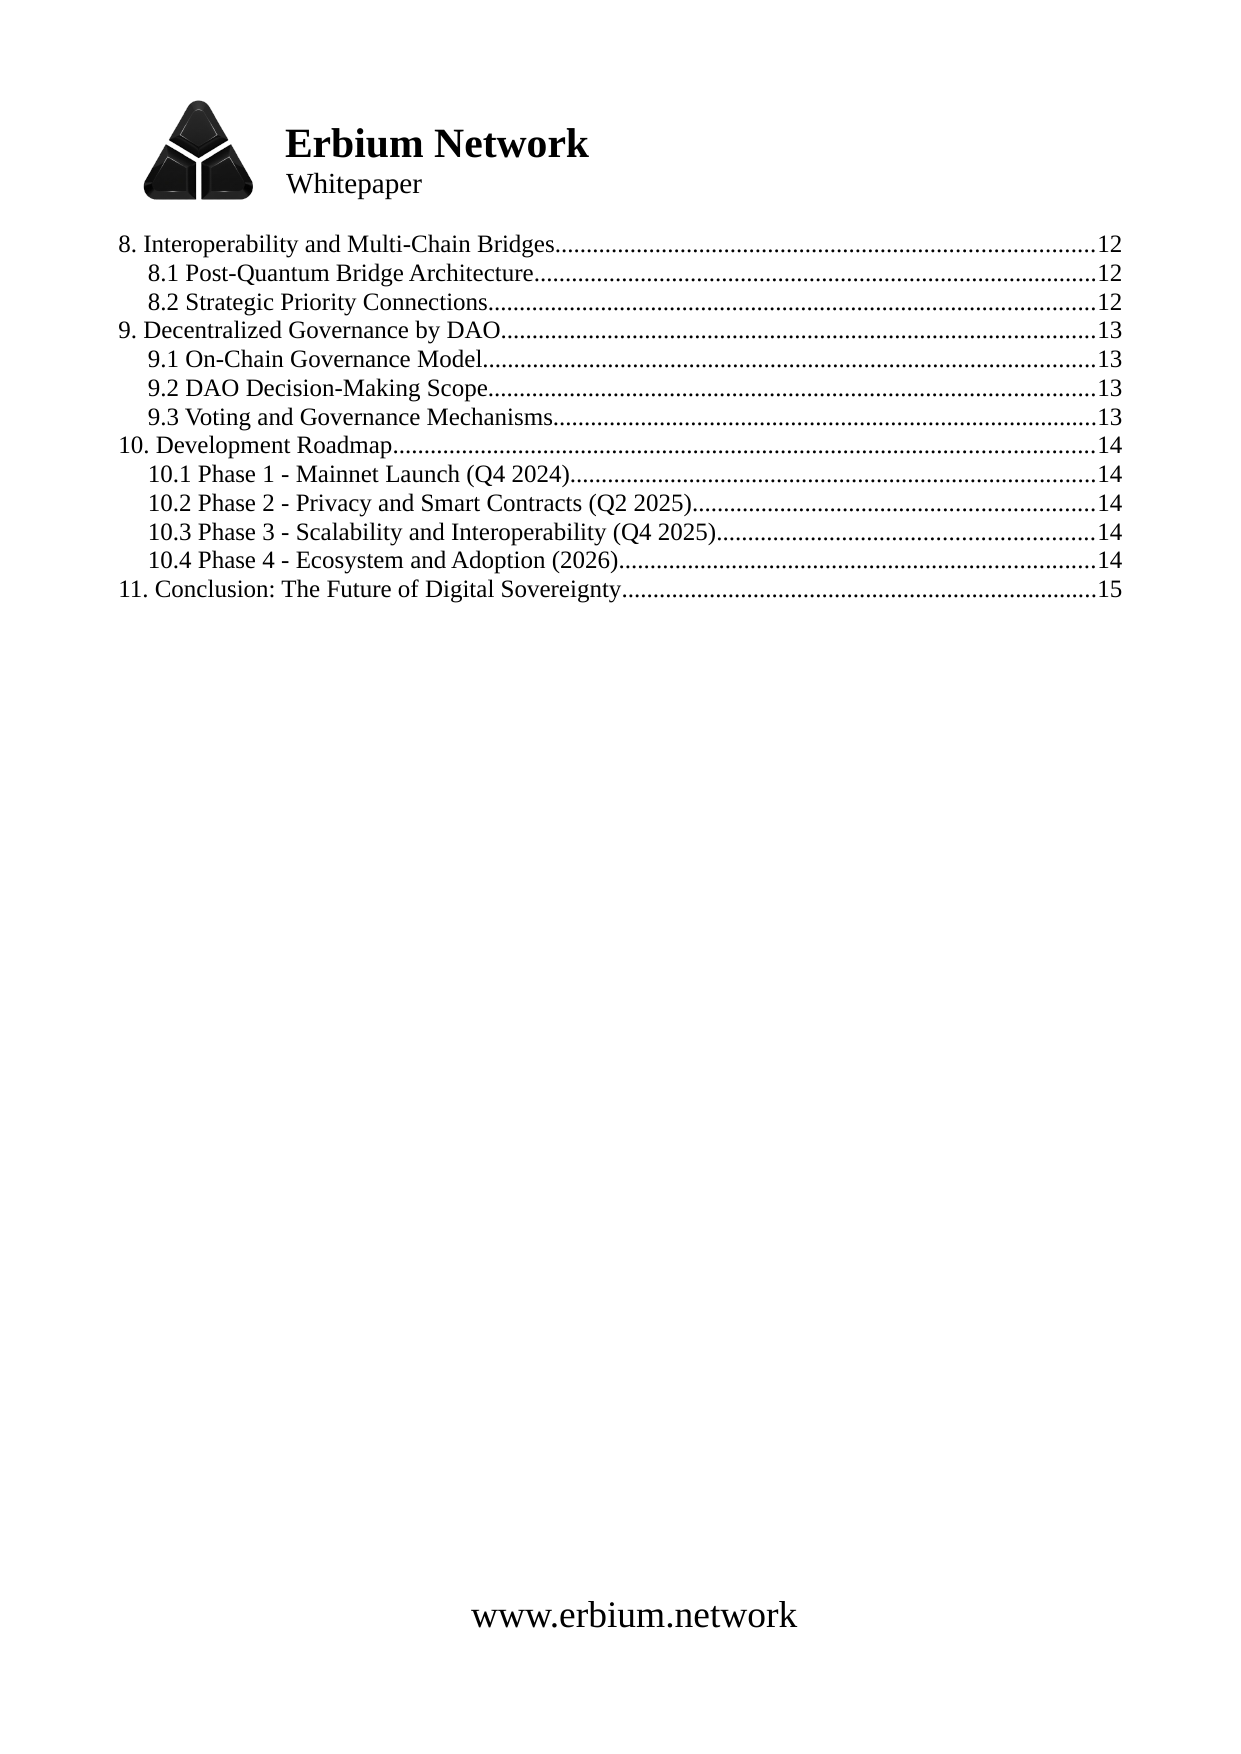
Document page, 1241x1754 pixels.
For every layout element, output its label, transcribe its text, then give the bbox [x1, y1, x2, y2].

text 9.3 Voting and Governance Mechanisms 13 [148, 402, 1122, 430]
text 9.1 On-Chain Governance Model 13 [148, 344, 1122, 373]
text 10.3 Phase 3 - Scalability and Interoperability (Q4 2025) 14 [148, 517, 1122, 545]
text 10.1 Phase 1 - Mainnet Launch (Q4 2024) 14 [148, 459, 1122, 488]
text 11. Conclusion: The Future of Digital Sovereignty 15 [118, 574, 1122, 603]
text 8. Interoperability and Multi-Chain Bridges 12 [118, 229, 1122, 258]
text 9.2 DAO Decision-Making Scope 13 [148, 373, 1122, 402]
text 9. Decentralized Governance by DAO 13 [118, 315, 1122, 344]
text 10.2 Phase 2 - Privacy and Smart Contracts (Q2 2025) 14 [148, 488, 1122, 517]
text 8.2 Strategic Priority Connections 12 [148, 287, 1122, 315]
text 10. Development Roadmap 14 [118, 430, 1122, 459]
text 8.1 Post-Quantum Bridge Architecture 12 [148, 258, 1122, 287]
text 10.4 Phase 4 - Ecosystem and Adoption (2026) 14 [148, 545, 1122, 574]
picture [119, 91, 280, 217]
